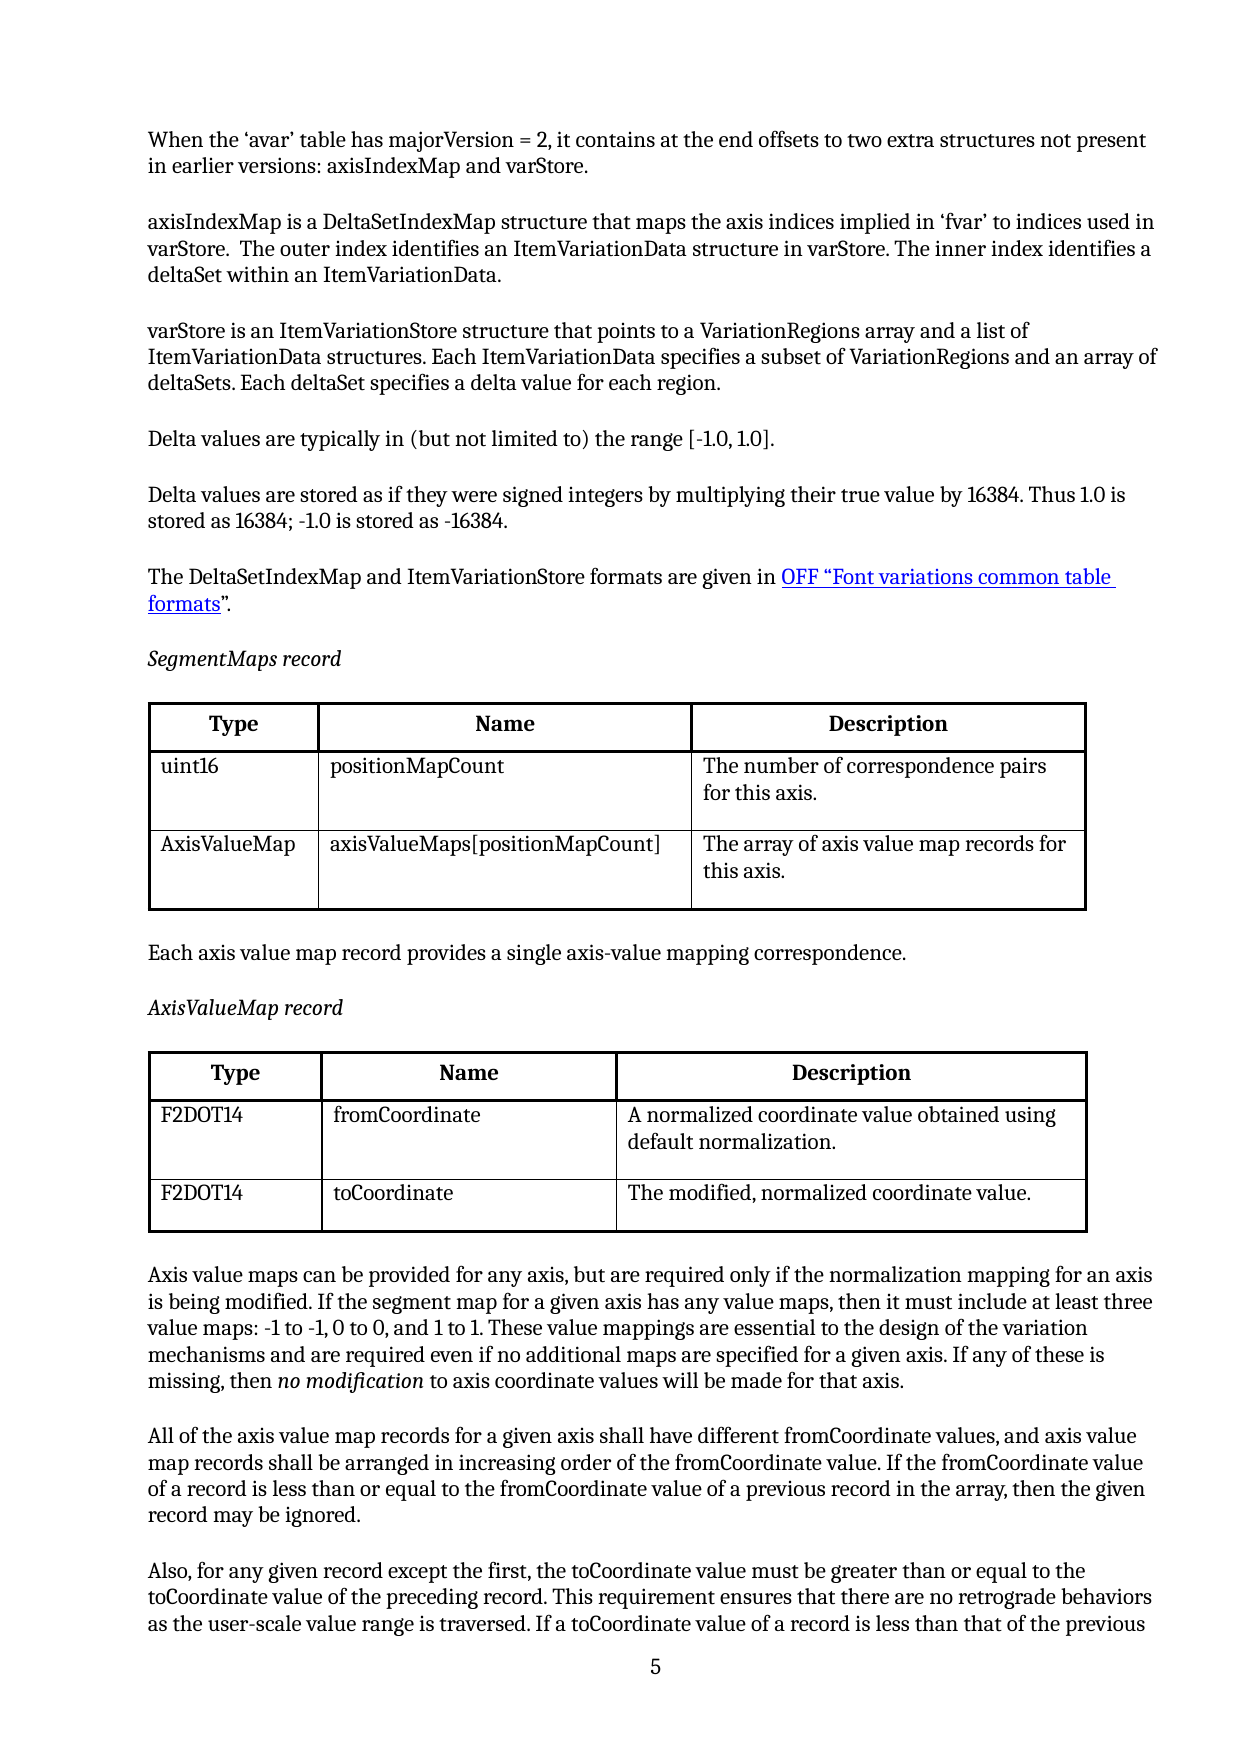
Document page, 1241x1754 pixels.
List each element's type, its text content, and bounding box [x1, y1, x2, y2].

table_cell positionMapCount [319, 753, 691, 829]
table_header Name [320, 705, 690, 750]
text SegmentMaps record [148, 646, 1163, 673]
text Axis value maps can be provided for any axis, but are required only if the normalization mapping for an axis is being modified. If the segment map for a given axis has any value maps, then it must include at least three value maps: -1 to -1, 0 to 0, and 1 to 1. These value mappings are essential to the design of the variation mechanisms and are required even if no additional maps are specified for a given axis. If any of these is missing, then no modification to axis coordinate values will be made for that axis. [148, 1262, 1163, 1394]
table_cell axisValueMaps[positionMapCount] [319, 831, 691, 907]
text When the ‘avar’ table has majorVersion = 2, it contains at the end offsets to two extra structures not present in earlier versions: axisIndexMap and varStore. [148, 127, 1163, 179]
table_cell F2DOT14 [151, 1102, 321, 1178]
table_cell The array of axis value map records for this axis. [692, 831, 1084, 907]
table_header Type [151, 705, 317, 750]
table_header Description [618, 1054, 1085, 1099]
text Delta values are typically in (but not limited to) the range [-1.0, 1.0]. [148, 426, 1163, 452]
text AxisValueMap record [148, 995, 1163, 1022]
text axisIndexMap is a DeltaSetIndexMap structure that maps the axis indices implied in ‘fvar’ to indices used in varStore. The outer index identifies an ItemVariationData structure in varStore. The inner index identifies a deltaSet within an ItemVariationData. [148, 209, 1163, 288]
table_header Type [151, 1054, 320, 1099]
text Each axis value map record provides a single axis-value mapping correspondence. [148, 940, 1163, 966]
text varStore is an ItemVariationStore structure that points to a VariationRegions array and a list of ItemVariationData structures. Each ItemVariationData specifies a subset of VariationRegions and an array of deltaSets. Each deltaSet specifies a delta value for each region. [148, 317, 1163, 397]
text The DeltaSetIndexMap and ItemVariationStore formats are given in OFF “Font variations common table formats”. [148, 564, 1163, 617]
table_cell fromCoordinate [323, 1102, 616, 1178]
table_cell AxisValueMap [151, 831, 318, 907]
table_cell F2DOT14 [151, 1180, 321, 1230]
table_cell The number of correspondence pairs for this axis. [692, 753, 1084, 829]
table_cell The modified, normalized coordinate value. [617, 1180, 1085, 1230]
table_header Name [323, 1054, 615, 1099]
table_header Description [693, 705, 1084, 750]
text Also, for any given record except the first, the toCoordinate value must be greater than or equal to the toCoordinate value of the preceding record. This requirement ensures that there are no retrograde behaviors as the user-scale value range is traversed. If a toCoordinate value of a record is less than that of the previous [148, 1558, 1163, 1637]
table_cell A normalized coordinate value obtained using default normalization. [617, 1102, 1085, 1178]
text All of the axis value map records for a given axis shall have different fromCoordinate values, and axis value map records shall be arranged in increasing order of the fromCoordinate value. If the fromCoordinate value of a record is less than or equal to the fromCoordinate value of a previous record in the array, then the given record may be ignored. [148, 1423, 1163, 1529]
table_cell uint16 [151, 753, 318, 829]
text Delta values are stored as if they were signed integers by multiplying their true value by 16384. Thus 1.0 is stored as 16384; -1.0 is stored as -16384. [148, 482, 1163, 534]
table_cell toCoordinate [323, 1180, 616, 1230]
